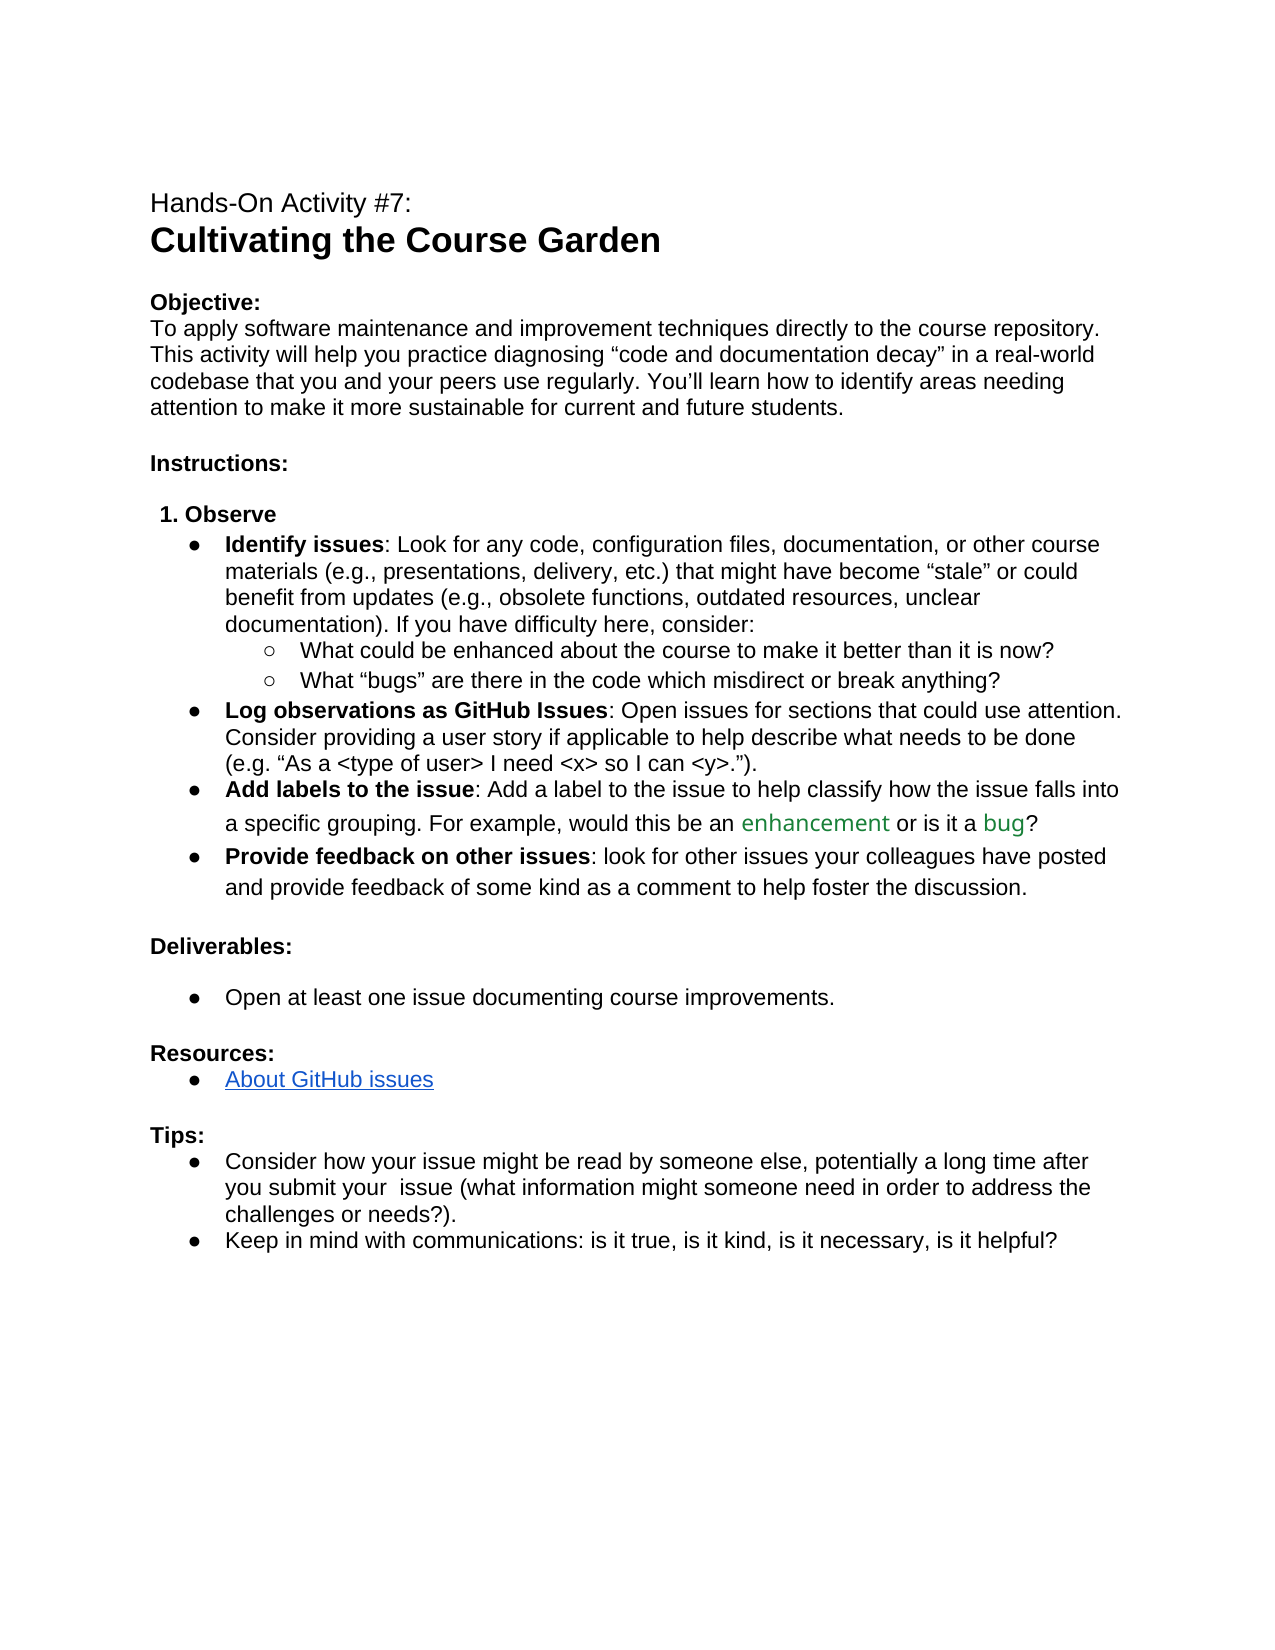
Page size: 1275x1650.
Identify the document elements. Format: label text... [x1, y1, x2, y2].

list Provide feedback on other issues: look for other issues your colleagues have posted and provide feedback of some kind as a comment to help foster the discussion. [187, 843, 1125, 900]
subtitle Deliverables: [150, 933, 1125, 959]
subtitle Identify issues: Look for any code, configuration files, documentation, or other course materials (e.g., presentations, delivery, etc.) that might have become “stale” or could benefit from updates (e.g., obsolete functions, outdated resources, unclear documentation). If you have difficulty here, consider: [187, 531, 1125, 637]
subtitle Log observations as GitHub Issues: Open issues for sections that could use attention. Consider providing a user story if applicable to help describe what needs to be done (e.g. “As a <type of user> I need <x> so I can <y>.”). [187, 697, 1125, 776]
list Keep in mind with communications: is it true, is it kind, is it necessary, is it helpful? [187, 1227, 1125, 1253]
subtitle Objective: [150, 289, 1125, 315]
subtitle Cultivating the Course Garden [150, 219, 1125, 259]
subtitle Hands-On Activity #7: [150, 187, 1125, 219]
subtitle About GitHub issues [187, 1066, 1125, 1092]
subtitle Instructions: [150, 449, 1125, 476]
subtitle Tips: [150, 1122, 1125, 1148]
subtitle To apply software maintenance and improvement techniques directly to the course repository. This activity will help you practice diagnosing “code and documentation decay” in a real-world codebase that you and your peers use regularly. You’ll learn how to identify areas needing attention to make it more sustainable for current and future students. [150, 315, 1125, 420]
subtitle Open at least one issue documenting course improvements. [187, 984, 1125, 1011]
list What “bugs” are there in the code which misdirect or break anything? [262, 667, 1125, 693]
subtitle 1. Observe [159, 501, 1125, 527]
list What could be enhanced about the course to make it better than it is now? [262, 637, 1125, 663]
list Add labels to the issue: Add a label to the issue to help classify how the issue falls into a specific grouping. For example, would this be an enhancement or is it a bug? [187, 776, 1125, 839]
subtitle Resources: [150, 1040, 1125, 1066]
subtitle Consider how your issue might be read by someone else, potentially a long time after you submit your issue (what information might someone need in order to address the challenges or needs?). [187, 1148, 1125, 1227]
